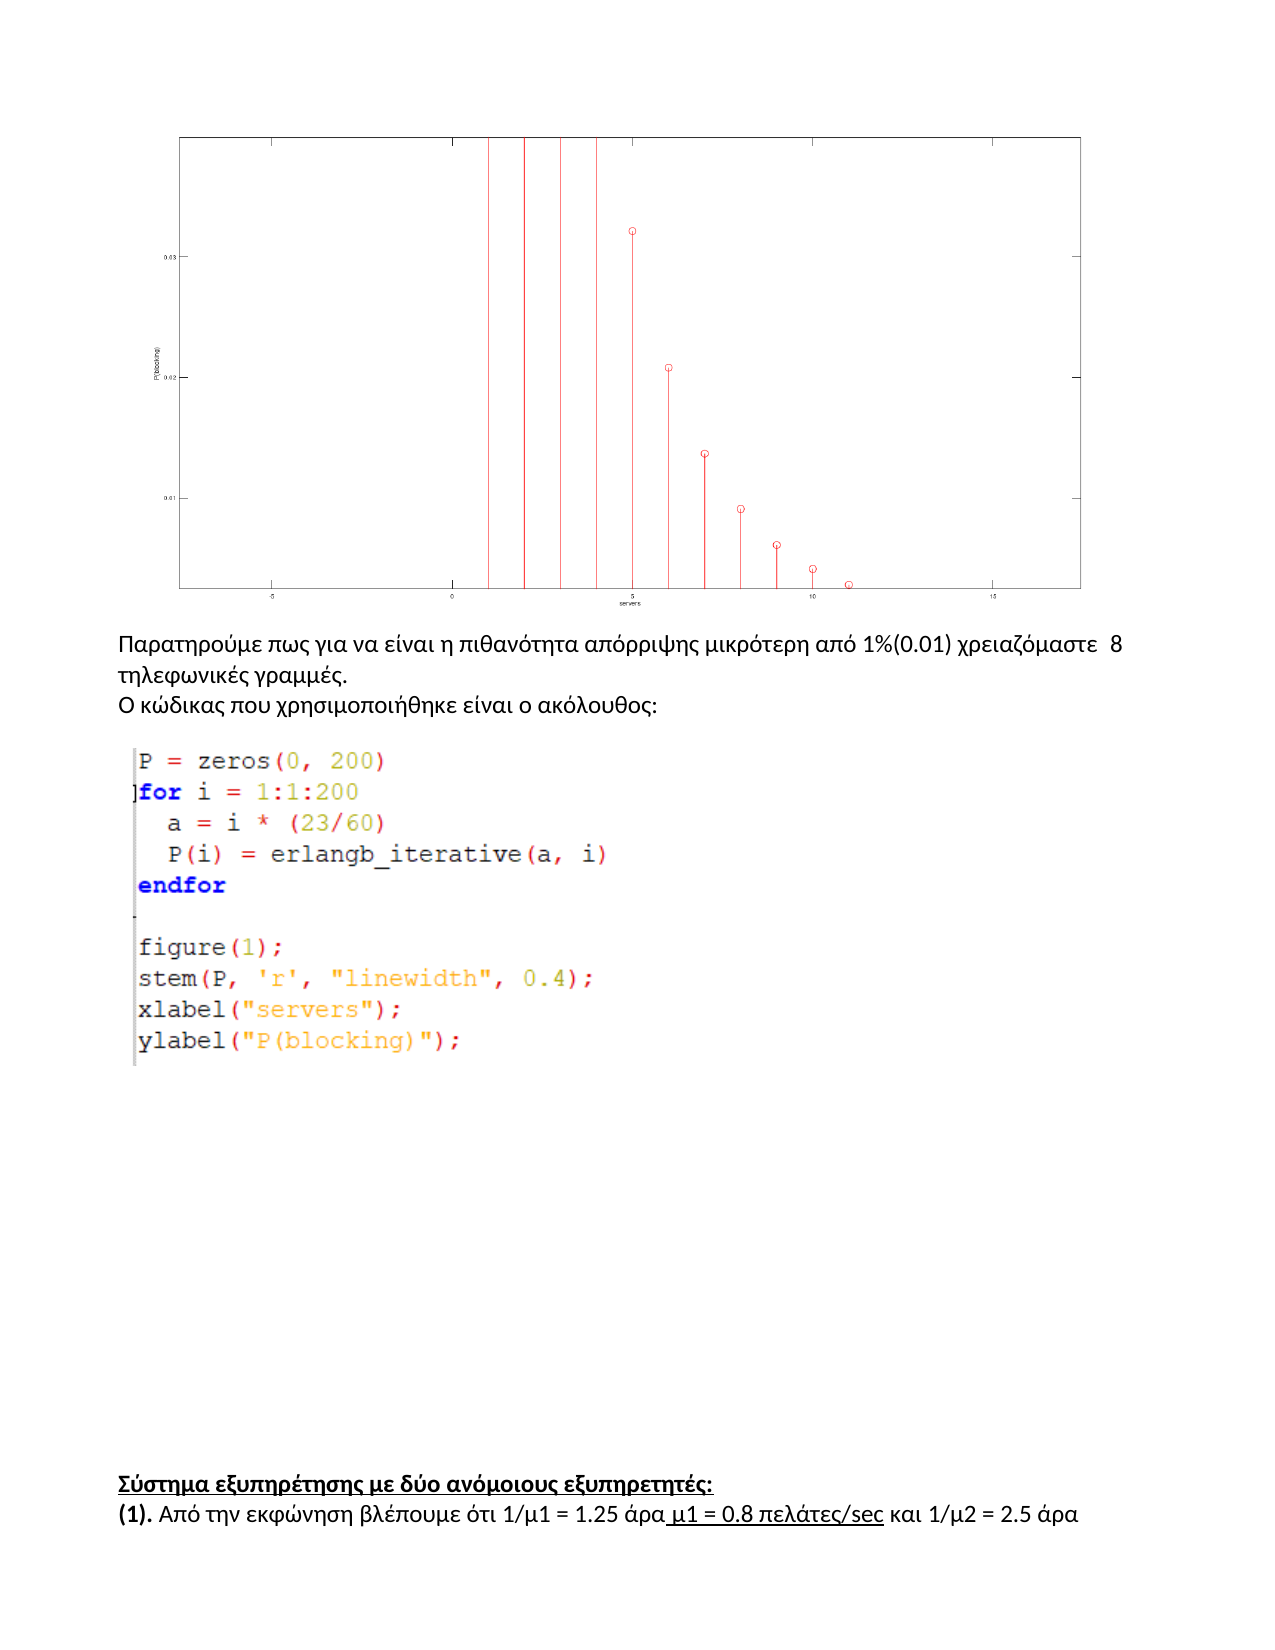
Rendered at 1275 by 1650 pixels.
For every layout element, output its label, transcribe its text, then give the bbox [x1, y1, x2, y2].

text Σύστημα εξυπηρέτησης με δύο ανόμοιους εξυπηρετητές: [118, 1468, 1157, 1498]
text Ο κώδικας που χρησιμοποιήθηκε είναι ο ακόλουθος: [118, 690, 1157, 720]
text (1). Από την εκφώνηση βλέπουμε ότι 1/μ1 = 1.25 άρα μ1 = 0.8 πελάτες/sec και 1/μ2 = 2.5 άρα [118, 1498, 1157, 1529]
picture [132, 748, 638, 1066]
text Παρατηρούμε πως για να είναι η πιθανότητα απόρριψης μικρότερη από 1%(0.01) χρειαζόμαστε 8 τηλεφωνικές γραμμές. [118, 629, 1157, 690]
picture [118, 118, 1157, 629]
